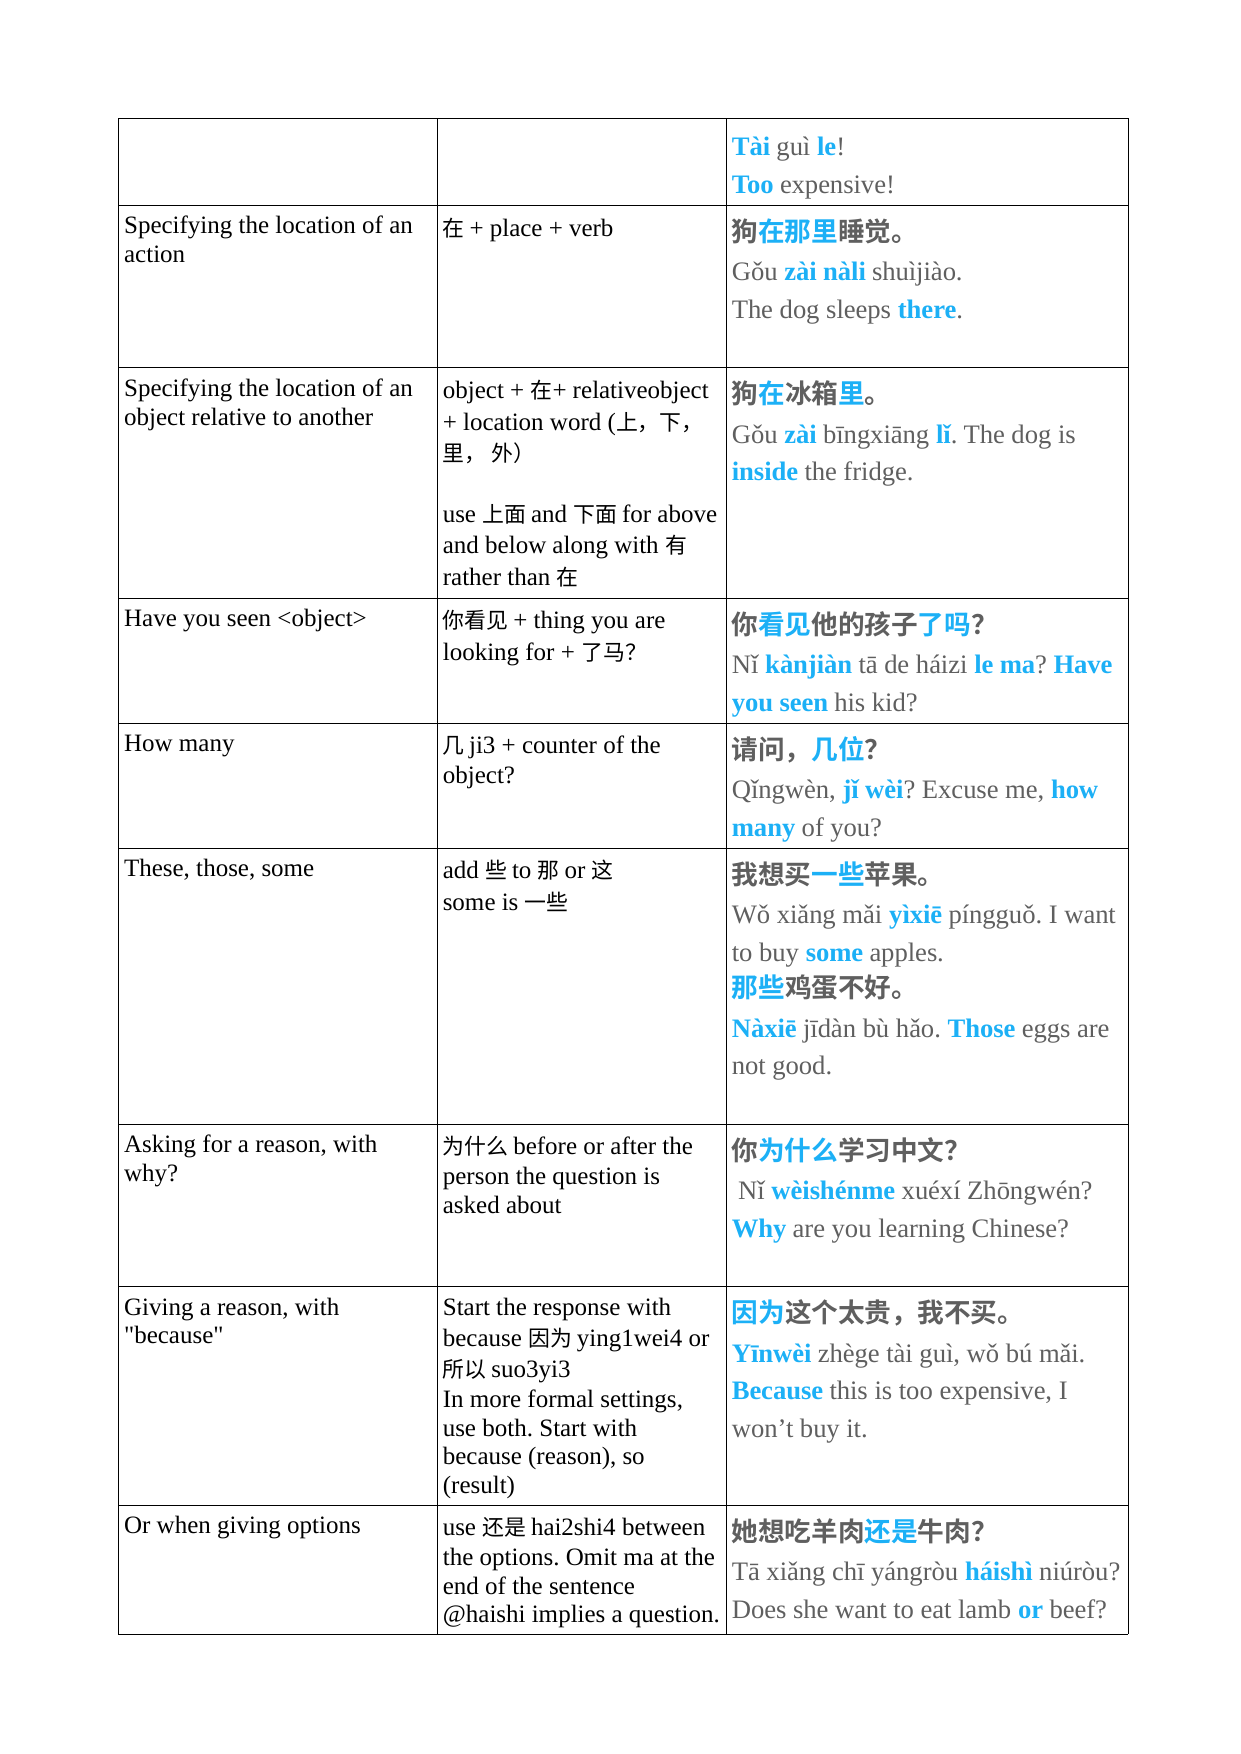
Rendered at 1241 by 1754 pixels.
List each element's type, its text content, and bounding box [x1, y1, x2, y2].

table_cell Or when giving options [119, 1506, 437, 1634]
table_cell 几ji3 + counter of the object? [438, 724, 726, 847]
table_cell [438, 119, 726, 205]
table_cell 狗在冰箱里。 Gǒu zài bīngxiāng lǐ. The dog is inside the fridge. [727, 368, 1128, 597]
table_cell How many [119, 724, 437, 847]
table_cell 为什么 before or after the person the question is asked about [438, 1125, 726, 1286]
table_cell These, those, some [119, 849, 437, 1123]
table_cell object + 在+ relativeobject + location word (上，下，里， 外） use 上面 and 下面 for above and below along with 有 rather than 在 [438, 368, 726, 597]
table_cell 因为这个太贵，我不买。 Yīnwèi zhège tài guì, wǒ bú mǎi. Because this is too expensive, I won’t buy it. [727, 1287, 1128, 1504]
table_cell [119, 119, 437, 205]
table_cell 你看见他的孩子了吗？ Nǐ kànjiàn tā de háizi le ma? Have you seen his kid? [727, 599, 1128, 722]
table_cell 我想买一些苹果。 Wǒ xiǎng mǎi yìxiē píngguǒ. I want to buy some apples. 那些鸡蛋不好。 Nàxiē jīdàn bù hǎo. Those eggs are not good. [727, 849, 1128, 1123]
table_cell Start the response with because 因为 ying1wei4 or 所以 suo3yi3 In more formal settings, use both. Start with because (reason), so (result) [438, 1287, 726, 1504]
table_cell use 还是 hai2shi4 between the options. Omit ma at the end of the sentence @haishi implies a question. [438, 1506, 726, 1634]
table_cell Giving a reason, with "because" [119, 1287, 437, 1504]
table_cell 你为什么学习中文？ Nǐ wèishénme xuéxí Zhōngwén? Why are you learning Chinese? [727, 1125, 1128, 1286]
table_cell 狗在那里睡觉。 Gǒu zài nàli shuìjiào. The dog sleeps there. [727, 206, 1128, 367]
table_cell Specifying the location of an object relative to another [119, 368, 437, 597]
table_cell Asking for a reason, with why? [119, 1125, 437, 1286]
table_cell 她想吃羊肉还是牛肉？ Tā xiǎng chī yángròu háishì niúròu? Does she want to eat lamb or beef? [727, 1506, 1128, 1634]
table_cell 你看见 + thing you are looking for + 了马？ [438, 599, 726, 722]
table_cell 请问，几位？ Qǐngwèn, jǐ wèi? Excuse me, how many of you? [727, 724, 1128, 847]
table_cell 在 + place + verb [438, 206, 726, 367]
table_cell add 些 to 那 or 这 some is 一些 [438, 849, 726, 1123]
table_cell Specifying the location of an action [119, 206, 437, 367]
table_cell Have you seen <object> [119, 599, 437, 722]
table_cell Tài guì le! Too expensive! [727, 119, 1128, 205]
